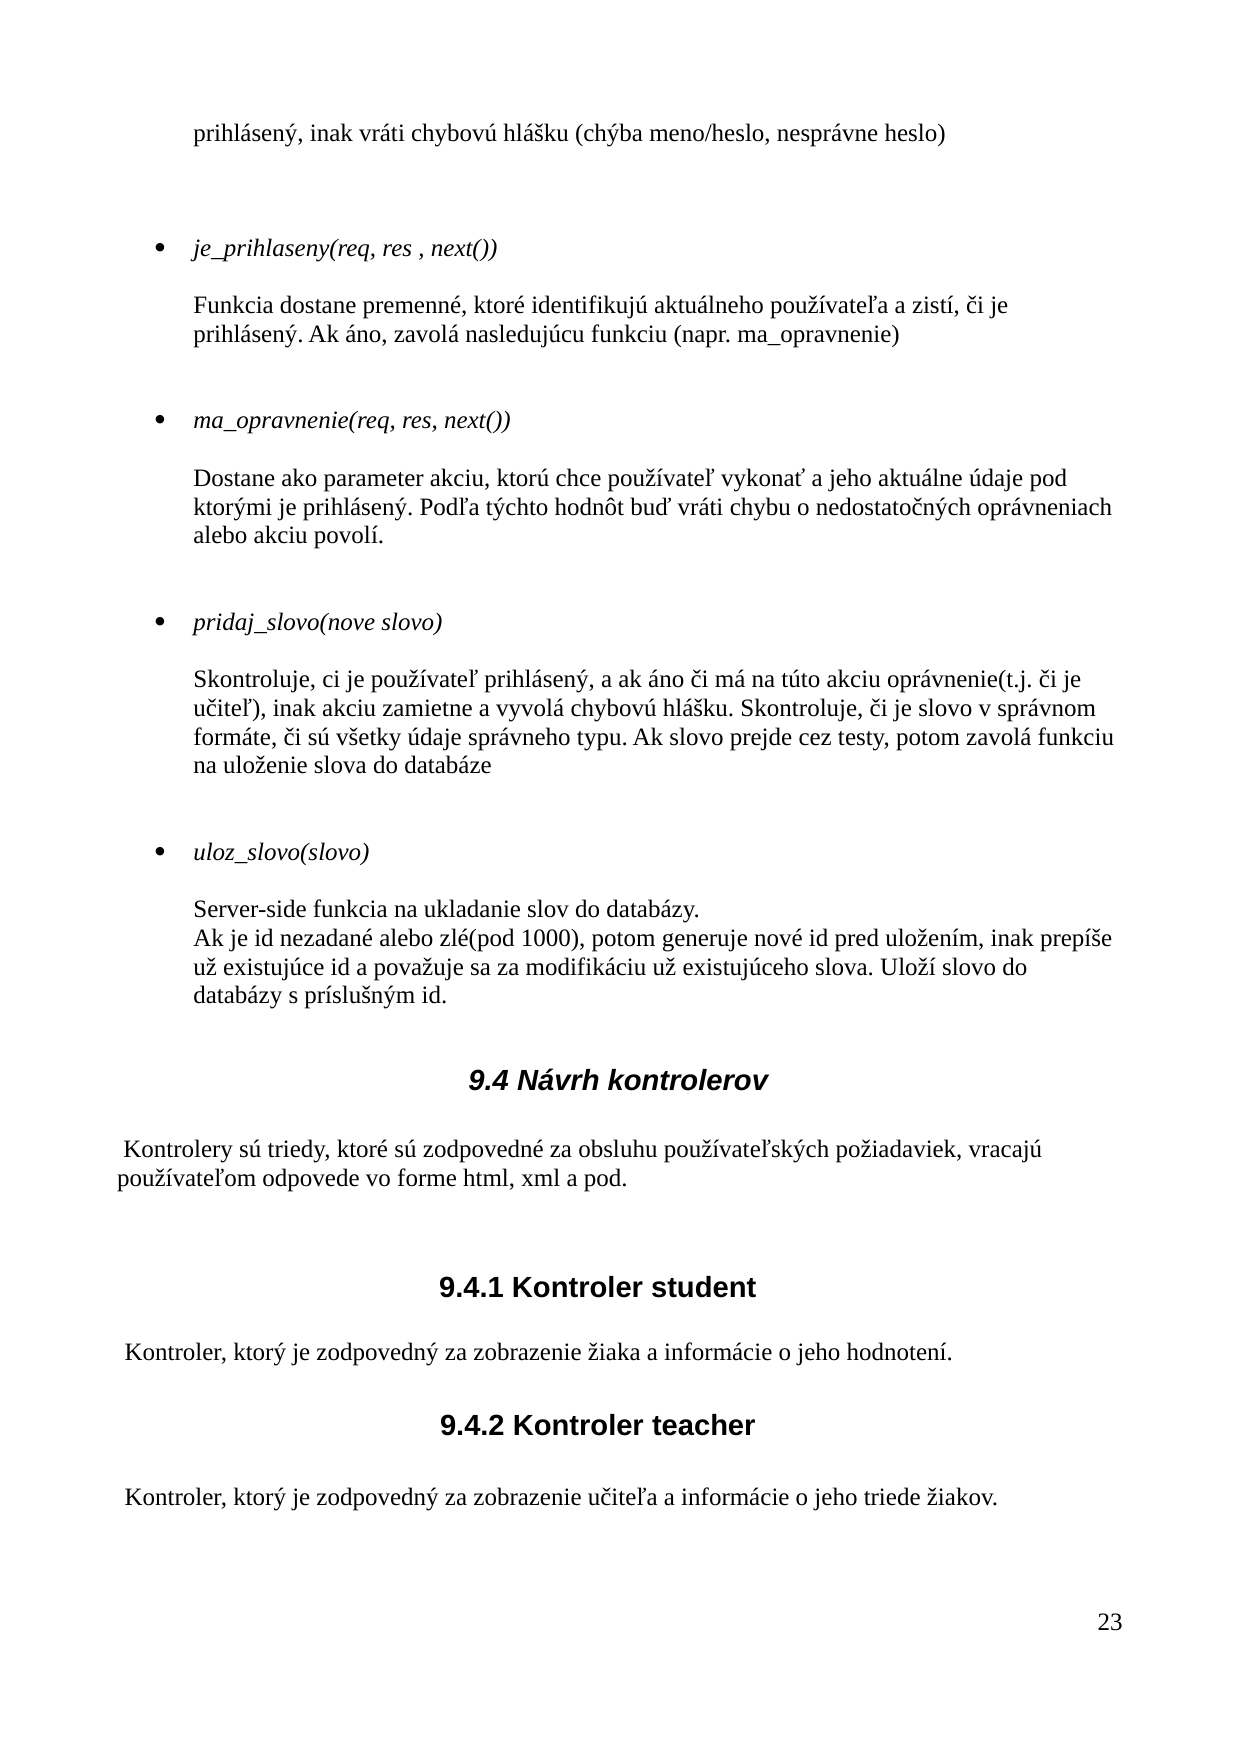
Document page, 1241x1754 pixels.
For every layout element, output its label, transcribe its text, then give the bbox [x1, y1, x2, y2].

list Skontroluje, ci je používateľ prihlásený, a ak áno či má na túto akciu oprávnenie(t.j. či je učiteľ), inak akciu zamietne a vyvolá chybovú hlášku. Skontroluje, či je slovo v správnom formáte, či sú všetky údaje správneho typu. Ak slovo prejde cez testy, potom zavolá funkciu na uloženie slova do databáze [156, 664, 1122, 779]
text Kontrolery sú triedy, ktoré sú zodpovedné za obsluhu používateľských požiadaviek, vracajú používateľom odpovede vo forme html, xml a pod. [117, 1134, 1122, 1192]
list Funkcia dostane premenné, ktoré identifikujú aktuálneho používateľa a zistí, či je prihlásený. Ak áno, zavolá nasledujúcu funkciu (napr. ma_opravnenie) [156, 291, 1122, 348]
list uloz_slovo(slovo) [156, 837, 1122, 866]
list Ak je id nezadané alebo zlé(pod 1000), potom generuje nové id pred uložením, inak prepíše už existujúce id a považuje sa za modifikáciu už existujúceho slova. Uloží slovo do databázy s príslušným id. [156, 923, 1122, 1009]
subtitle 9.4.1 Kontroler student [73, 1270, 1122, 1304]
text Kontroler, ktorý je zodpovedný za zobrazenie učiteľa a informácie o jeho triede žiakov. [118, 1482, 1122, 1511]
list Server-side funkcia na ukladanie slov do databázy. [156, 894, 1122, 923]
list pridaj_slovo(nove slovo) [156, 607, 1122, 636]
list prihlásený, inak vráti chybovú hlášku (chýba meno/heslo, nesprávne heslo) [156, 118, 1122, 147]
subtitle 9.4 Návrh kontrolerov [117, 1063, 1122, 1097]
list Dostane ako parameter akciu, ktorú chce používateľ vykonať a jeho aktuálne údaje pod ktorými je prihlásený. Podľa týchto hodnôt buď vráti chybu o nedostatočných oprávneniach alebo akciu povolí. [156, 463, 1122, 549]
subtitle 9.4.2 Kontroler teacher [73, 1407, 1122, 1441]
list ma_opravnenie(req, res, next()) [156, 406, 1122, 434]
text Kontroler, ktorý je zodpovedný za zobrazenie žiaka a informácie o jeho hodnotení. [118, 1337, 1122, 1366]
list je_prihlaseny(req, res , next()) [156, 233, 1122, 262]
